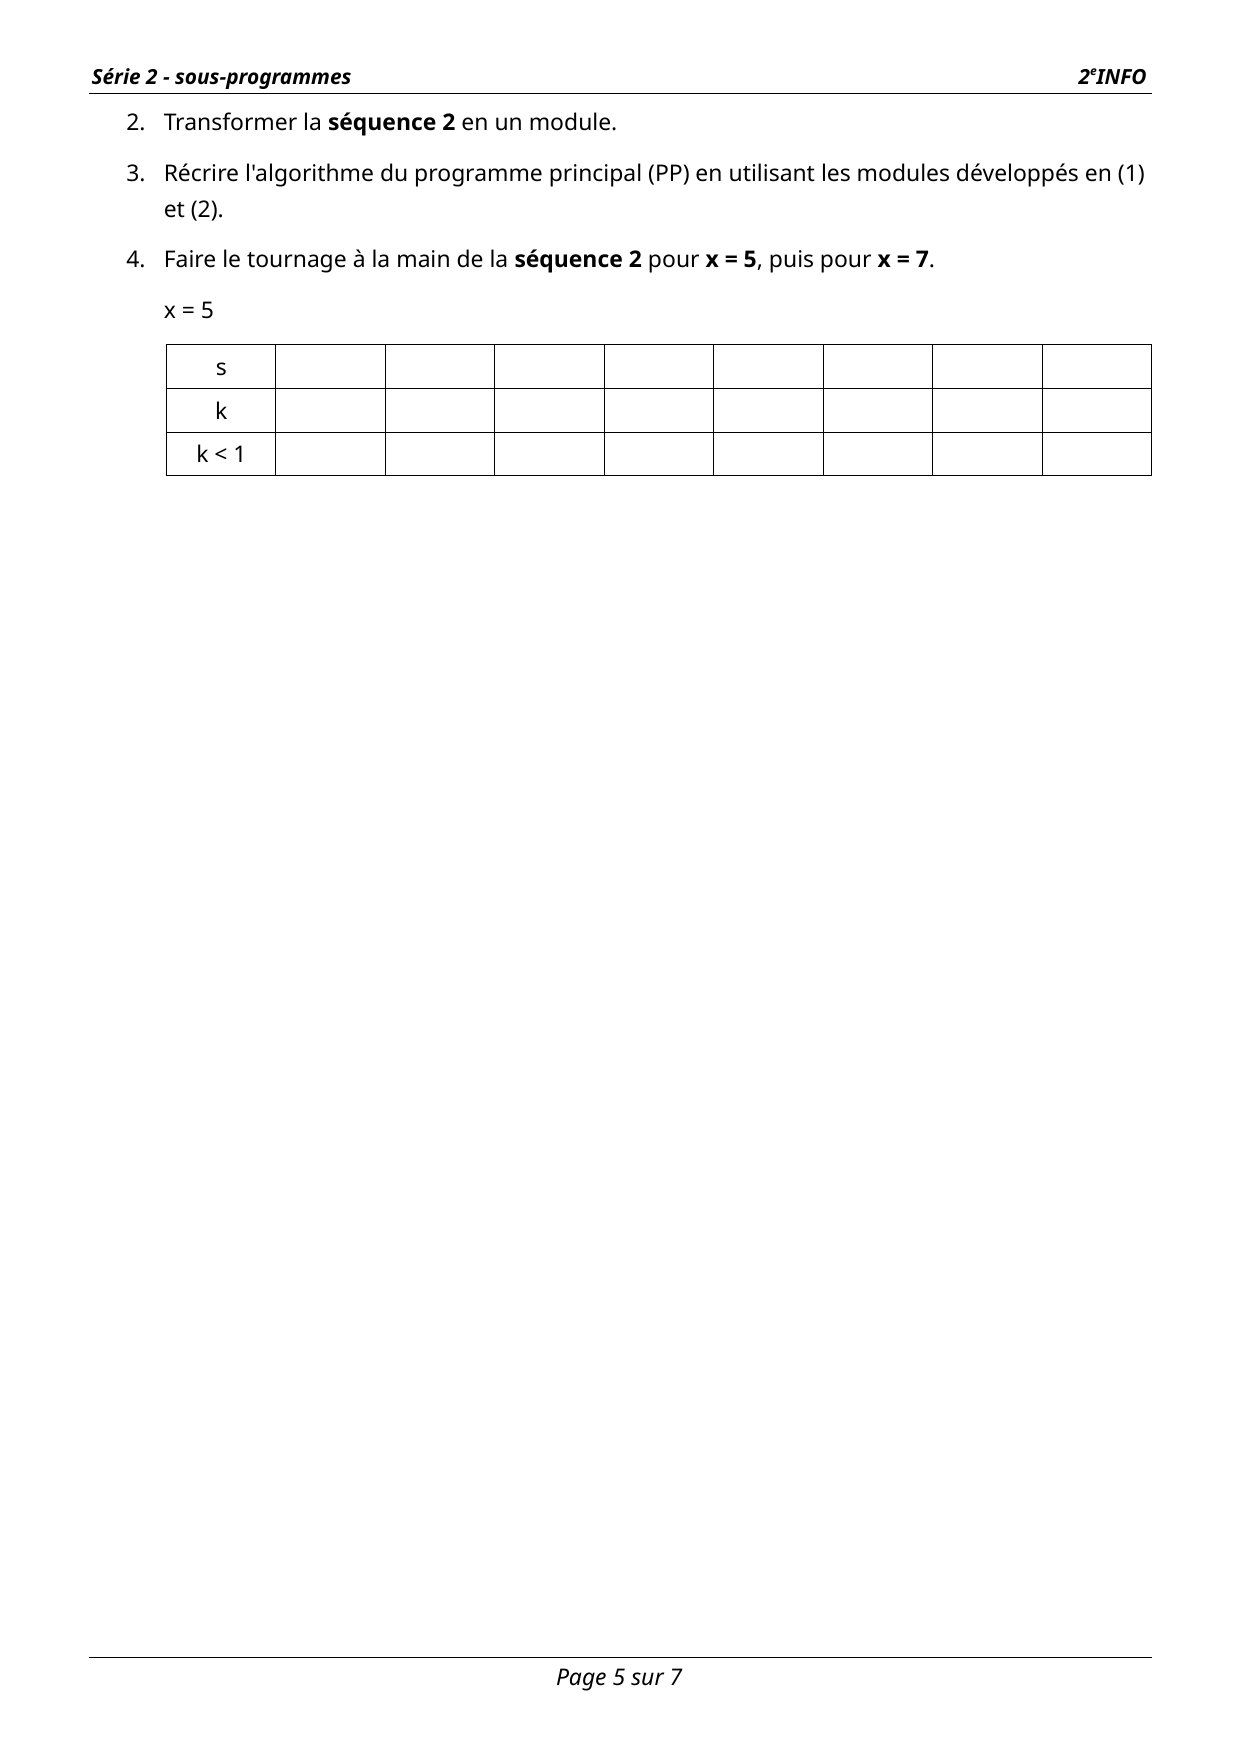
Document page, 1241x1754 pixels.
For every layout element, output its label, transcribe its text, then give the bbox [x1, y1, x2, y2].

list Récrire l'algorithme du programme principal (PP) en utilisant les modules développés en (1) et (2). [126, 157, 1152, 224]
table_header [1043, 345, 1151, 388]
list x = 5 [126, 294, 1152, 325]
table_cell [605, 389, 713, 432]
table_header [714, 345, 823, 388]
table_cell [933, 433, 1042, 475]
table_header [824, 345, 932, 388]
table_cell [276, 433, 385, 475]
table_cell k [167, 389, 275, 432]
table_cell [824, 433, 932, 475]
table_cell [495, 389, 604, 432]
table_header [495, 345, 604, 388]
table_cell [933, 389, 1042, 432]
table_cell [1043, 389, 1151, 432]
table_header s [167, 345, 275, 388]
table_cell [714, 433, 823, 475]
list Faire le tournage à la main de la séquence 2 pour x = 5, puis pour x = 7. [126, 243, 1152, 274]
table_header [605, 345, 713, 388]
table_cell [1043, 433, 1151, 475]
table_cell [605, 433, 713, 475]
table_header [933, 345, 1042, 388]
list Transformer la séquence 2 en un module. [126, 106, 1152, 137]
table_cell [386, 389, 494, 432]
table_cell [495, 433, 604, 475]
table_cell k < 1 [167, 433, 275, 475]
table_cell [714, 389, 823, 432]
table_cell [276, 389, 385, 432]
table_cell [386, 433, 494, 475]
table_cell [824, 389, 932, 432]
table_header [386, 345, 494, 388]
table_header [276, 345, 385, 388]
